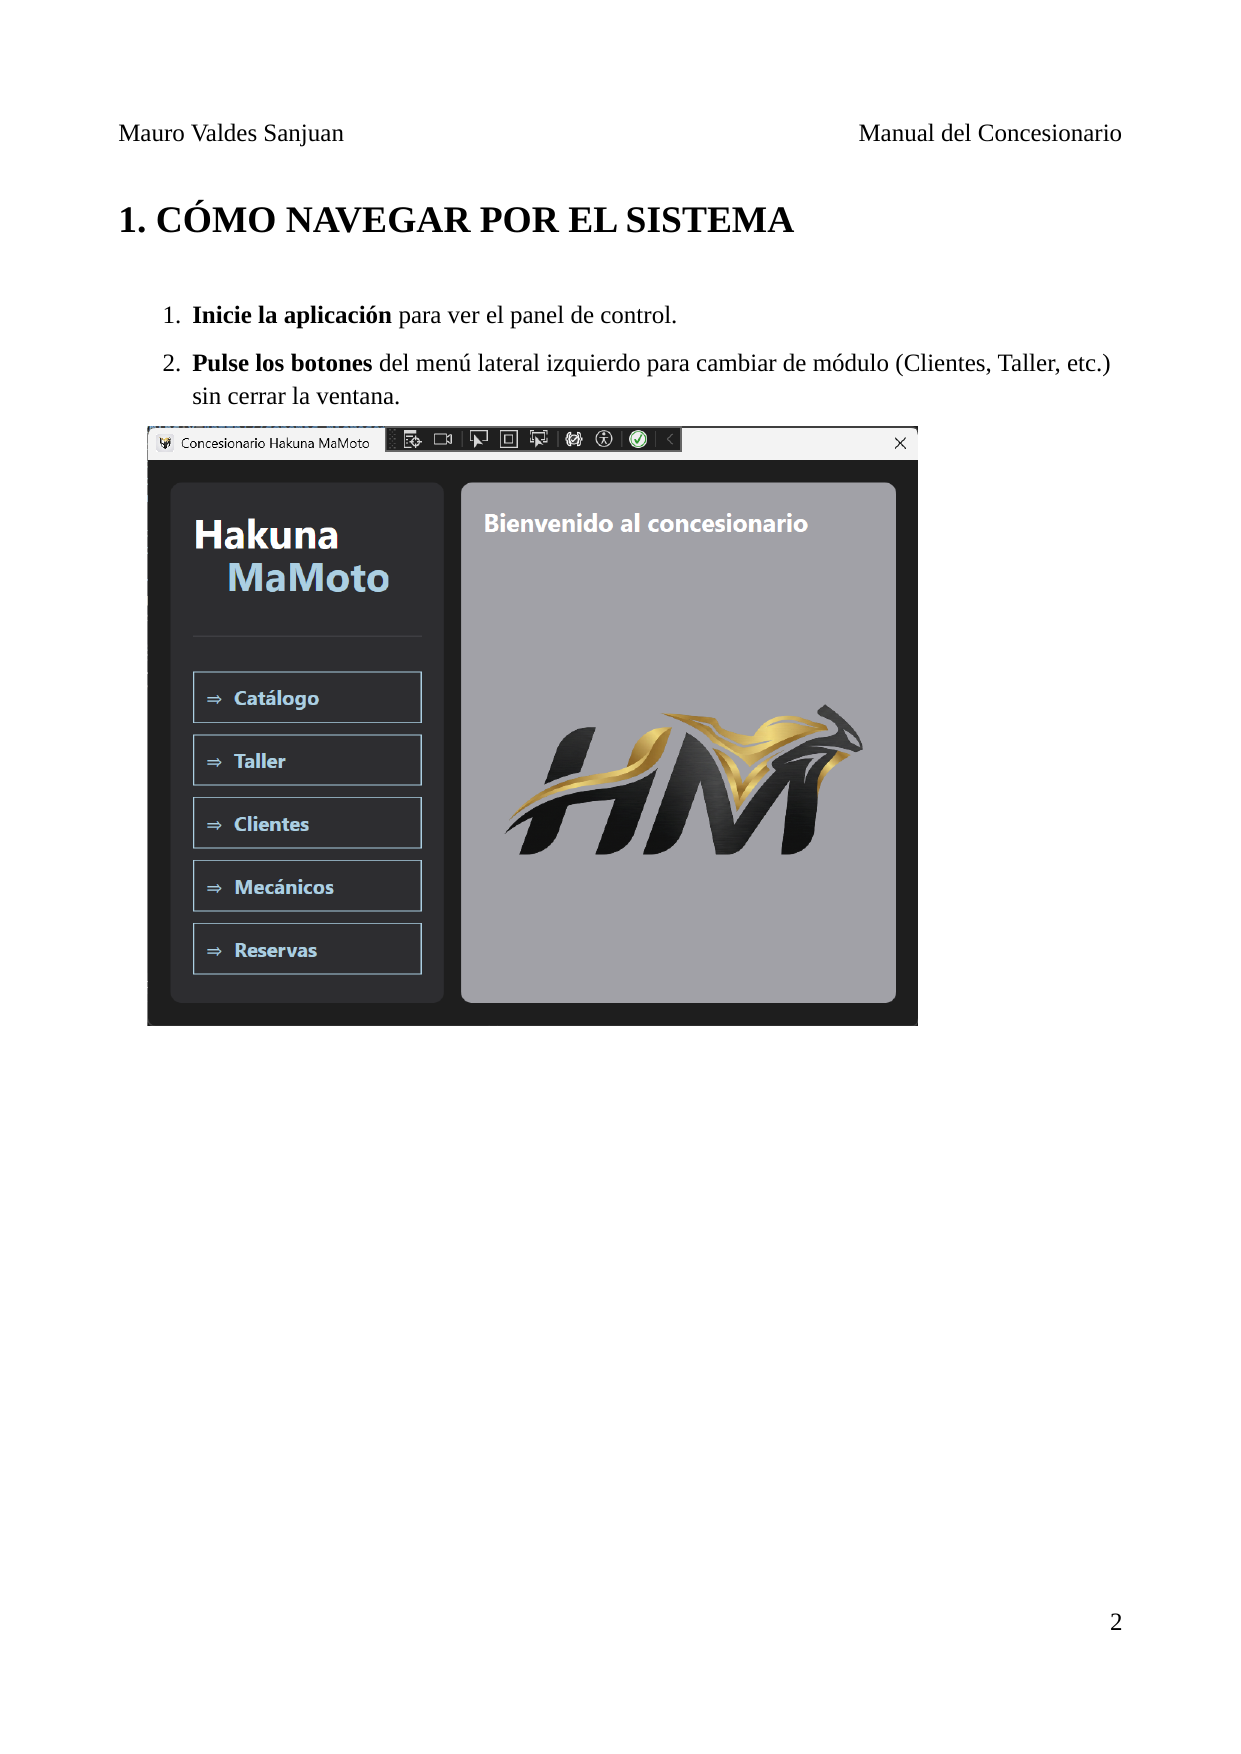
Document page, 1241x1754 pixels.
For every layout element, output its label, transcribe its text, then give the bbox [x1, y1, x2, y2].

subtitle 1. CÓMO NAVEGAR POR EL SISTEMA [118, 197, 1122, 240]
picture [147, 426, 918, 1026]
list Inicie la aplicación para ver el panel de control. [162, 300, 1122, 329]
list Pulse los botones del menú lateral izquierdo para cambiar de módulo (Clientes, Taller, etc.) sin cerrar la ventana. [162, 348, 1122, 410]
